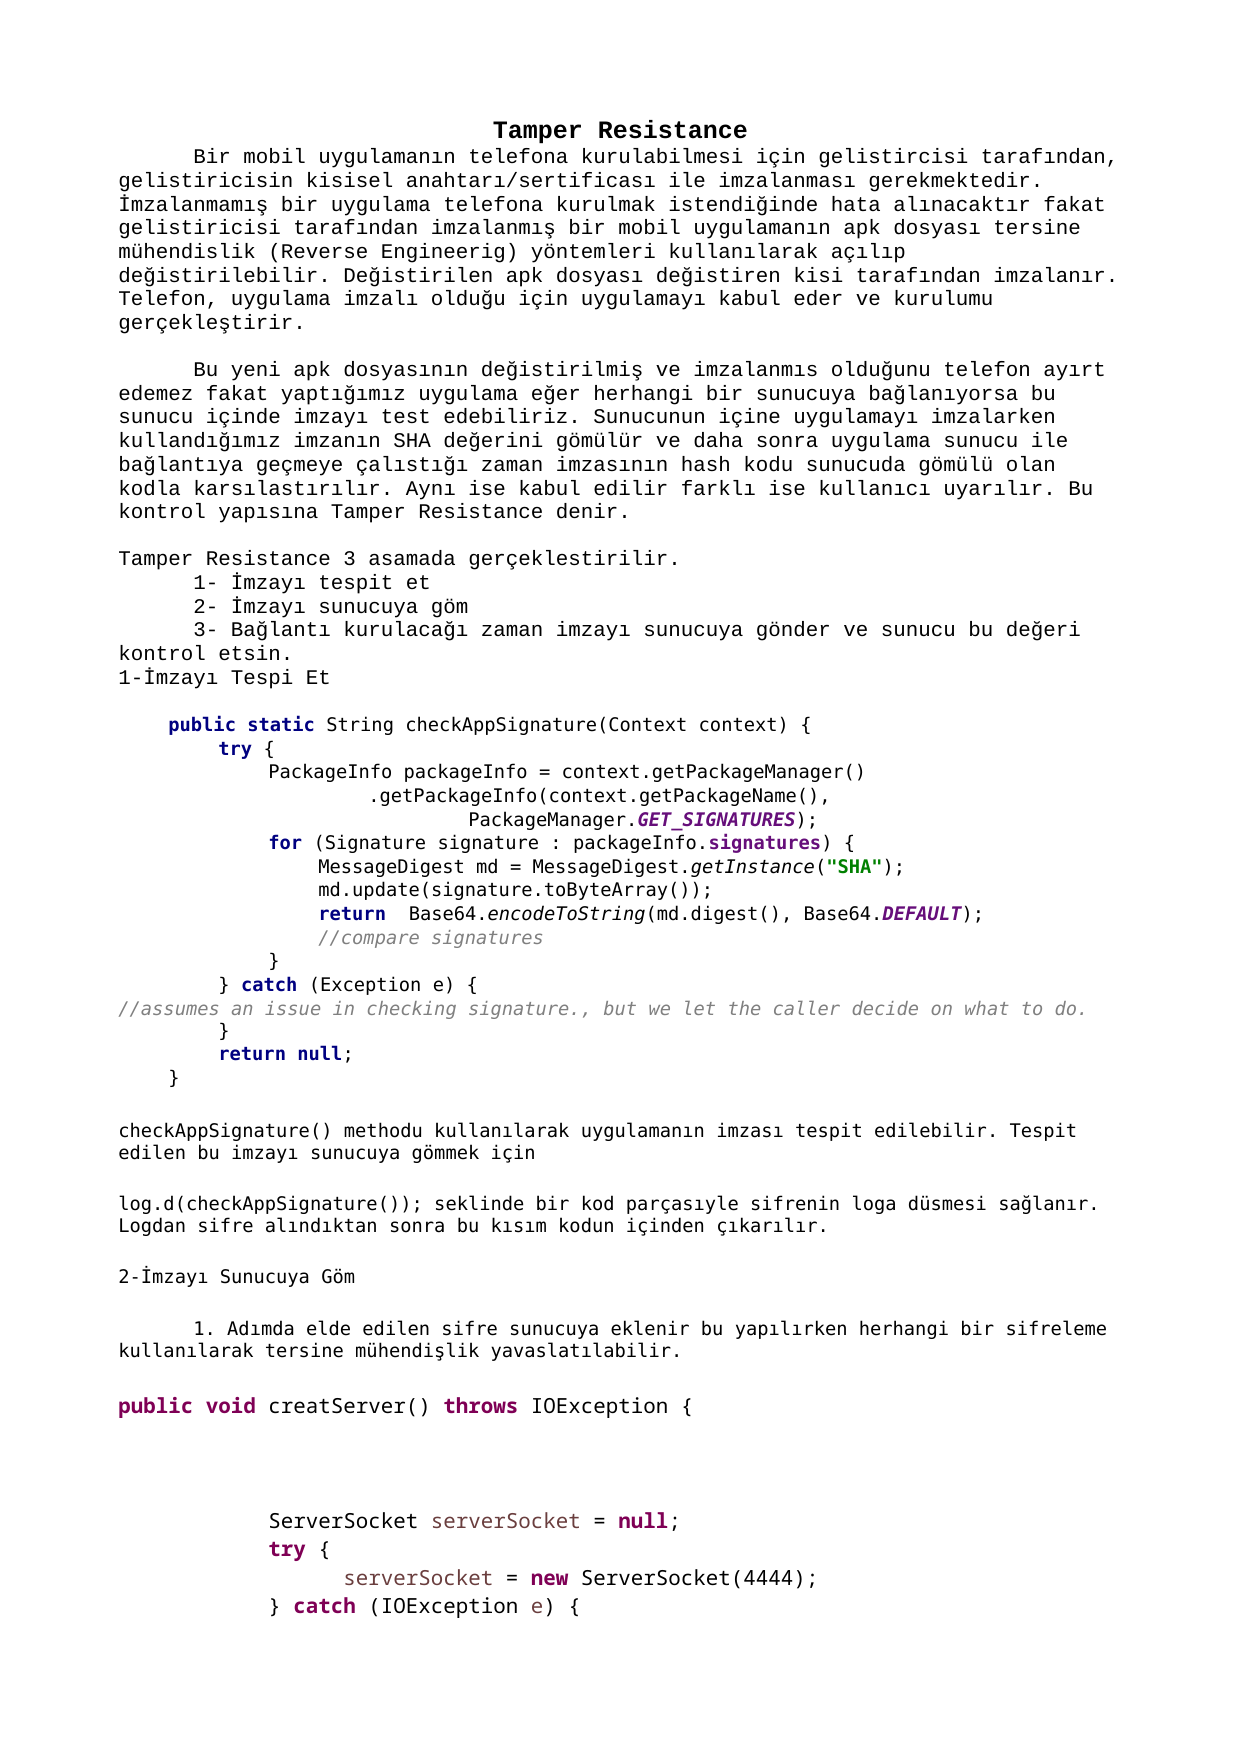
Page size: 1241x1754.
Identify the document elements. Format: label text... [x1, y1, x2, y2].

text PackageManager.GET_SIGNATURES); [118, 808, 1122, 832]
text } catch (IOException e) { [118, 1591, 1122, 1619]
text ServerSocket serverSocket = null; [118, 1506, 1122, 1534]
text public static String checkAppSignature(Context context) { [118, 714, 1122, 738]
text 1- İmzayı tespit et [118, 572, 1122, 596]
text public void creatServer() throws IOException { [118, 1391, 1122, 1419]
text return Base64.encodeToString(md.digest(), Base64.DEFAULT); [118, 903, 1122, 927]
text } [118, 1067, 1122, 1091]
text } [118, 1019, 1122, 1043]
text 1-İmzayı Tespi Et [118, 667, 1122, 690]
text Bir mobil uygulamanın telefona kurulabilmesi için gelistircisi tarafından, gelistiricisin kisisel anahtarı/sertificası ile imzalanması gerekmektedir. İmzalanmamış bir uygulama telefona kurulmak istendiğinde hata alınacaktır fakat gelistiricisi tarafından imzalanmış bir mobil uygulamanın apk dosyası tersine mühendislik (Reverse Engineerig) yöntemleri kullanılarak açılıp değistirilebilir. Değistirilen apk dosyası değistiren kisi tarafından imzalanır. Telefon, uygulama imzalı olduğu için uygulamayı kabul eder ve kurulumu gerçekleştirir. [118, 146, 1122, 336]
text 2-İmzayı Sunucuya Göm [118, 1266, 1122, 1288]
text for (Signature signature : packageInfo.signatures) { [118, 832, 1122, 856]
text 3- Bağlantı kurulacağı zaman imzayı sunucuya gönder ve sunucu bu değeri kontrol etsin. [118, 619, 1122, 667]
text try { [118, 1534, 1122, 1563]
text .getPackageInfo(context.getPackageName(), [118, 785, 1122, 808]
text MessageDigest md = MessageDigest.getInstance("SHA"); [118, 856, 1122, 879]
text //compare signatures [118, 927, 1122, 950]
text 2- İmzayı sunucuya göm [118, 596, 1122, 619]
text return null; [118, 1043, 1122, 1067]
text try { [118, 738, 1122, 761]
text Tamper Resistance 3 asamada gerçeklestirilir. [118, 548, 1122, 572]
text md.update(signature.toByteArray()); [118, 879, 1122, 903]
text //assumes an issue in checking signature., but we let the caller decide on what to do. [118, 998, 1122, 1019]
text serverSocket = new ServerSocket(4444); [118, 1563, 1122, 1591]
text PackageInfo packageInfo = context.getPackageManager() [118, 761, 1122, 785]
text Bu yeni apk dosyasının değistirilmiş ve imzalanmıs olduğunu telefon ayırt edemez fakat yaptığımız uygulama eğer herhangi bir sunucuya bağlanıyorsa bu sunucu içinde imzayı test edebiliriz. Sunucunun içine uygulamayı imzalarken kullandığımız imzanın SHA değerini gömülür ve daha sonra uygulama sunucu ile bağlantıya geçmeye çalıstığı zaman imzasının hash kodu sunucuda gömülü olan kodla karsılastırılır. Aynı ise kabul edilir farklı ise kullanıcı uyarılır. Bu kontrol yapısına Tamper Resistance denir. [118, 359, 1122, 525]
text } [118, 950, 1122, 974]
text log.d(checkAppSignature()); seklinde bir kod parçasıyle sifrenin loga düsmesi sağlanır. Logdan sifre alındıktan sonra bu kısım kodun içinden çıkarılır. [118, 1193, 1122, 1237]
text Tamper Resistance [118, 118, 1122, 146]
text checkAppSignature() methodu kullanılarak uygulamanın imzası tespit edilebilir. Tespit edilen bu imzayı sunucuya gömmek için [118, 1120, 1122, 1164]
text } catch (Exception e) { [118, 974, 1122, 998]
text 1. Adımda elde edilen sifre sunucuya eklenir bu yapılırken herhangi bir sifreleme kullanılarak tersine mühendişlik yavaslatılabilir. [118, 1318, 1122, 1362]
